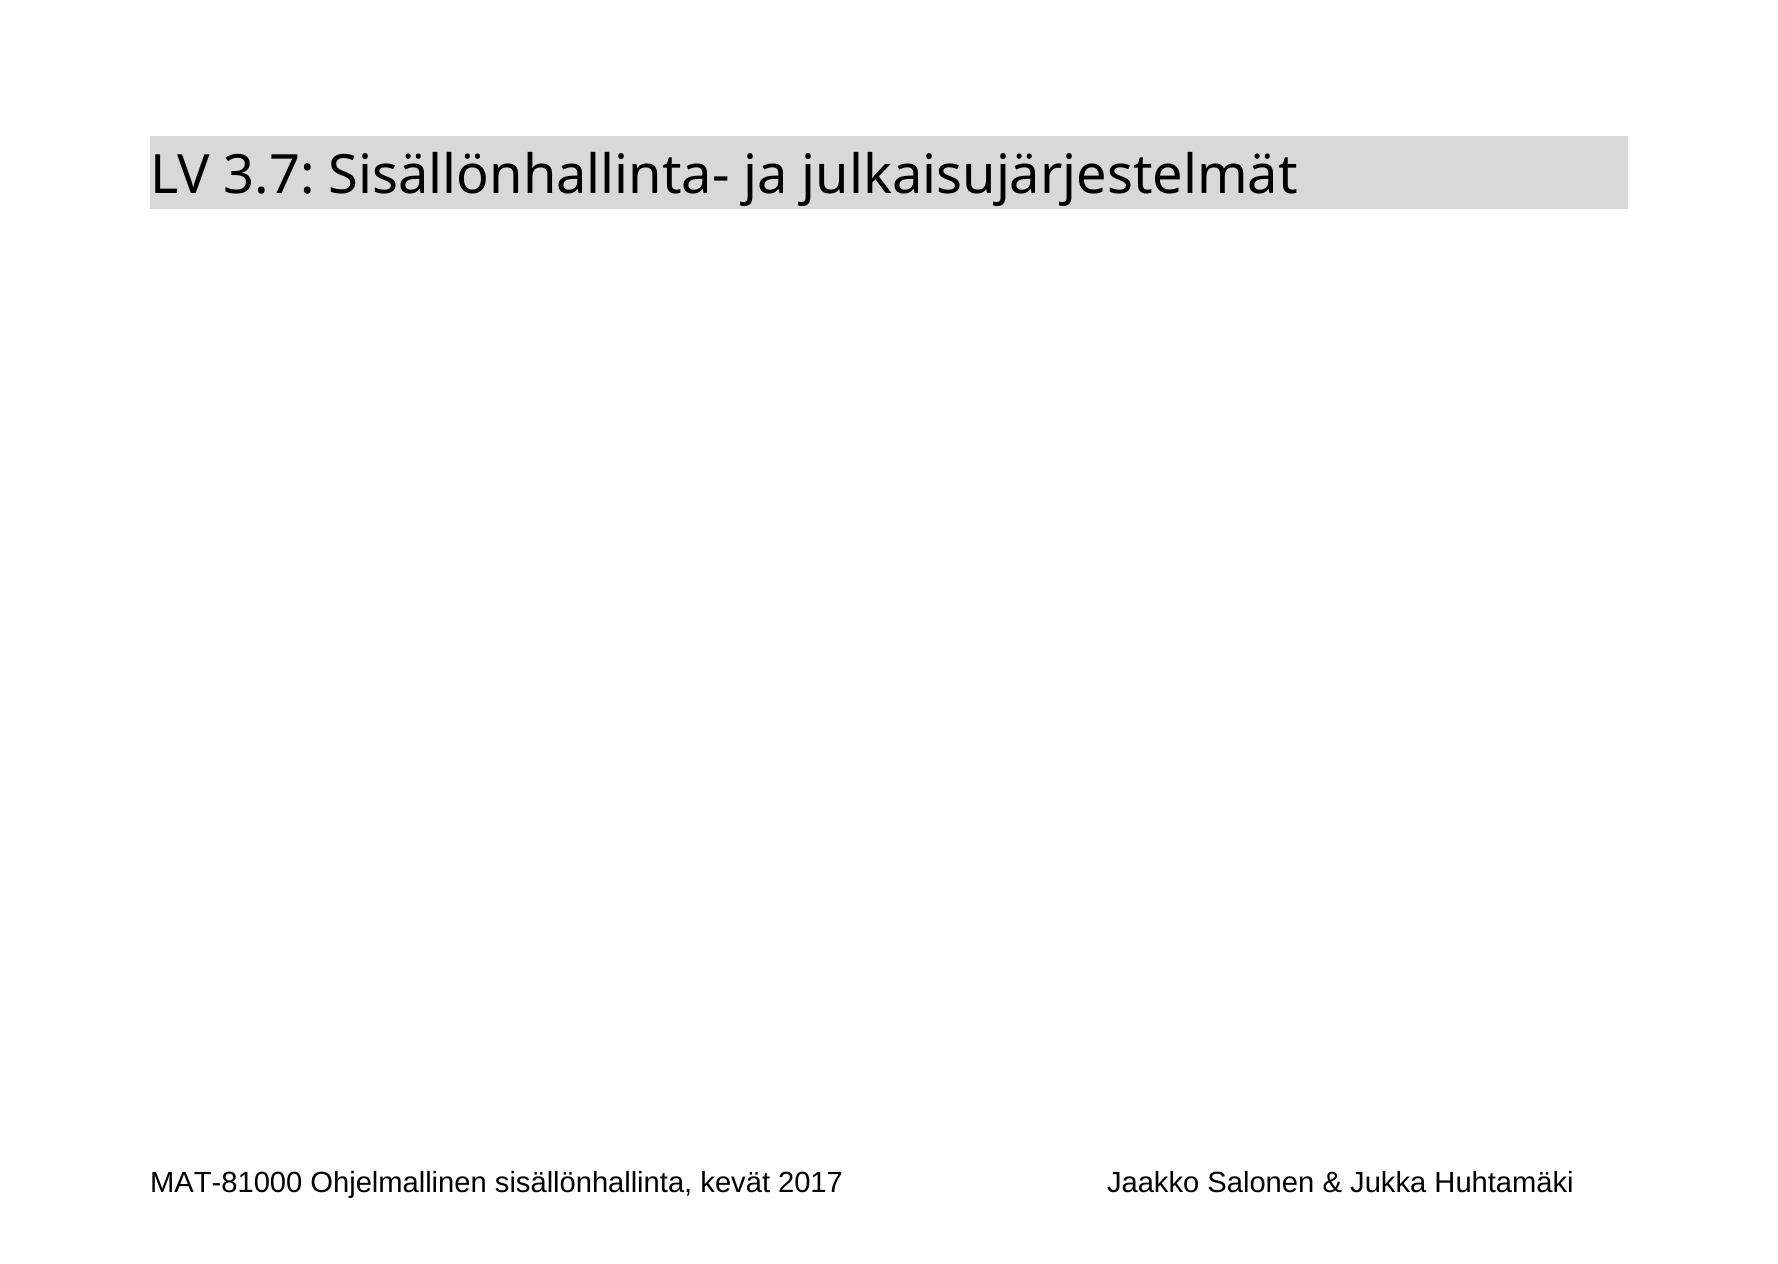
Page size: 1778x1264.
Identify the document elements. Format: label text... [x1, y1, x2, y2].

subtitle LV 3.7: Sisällönhallinta- ja julkaisujärjestelmät [150, 136, 1628, 209]
